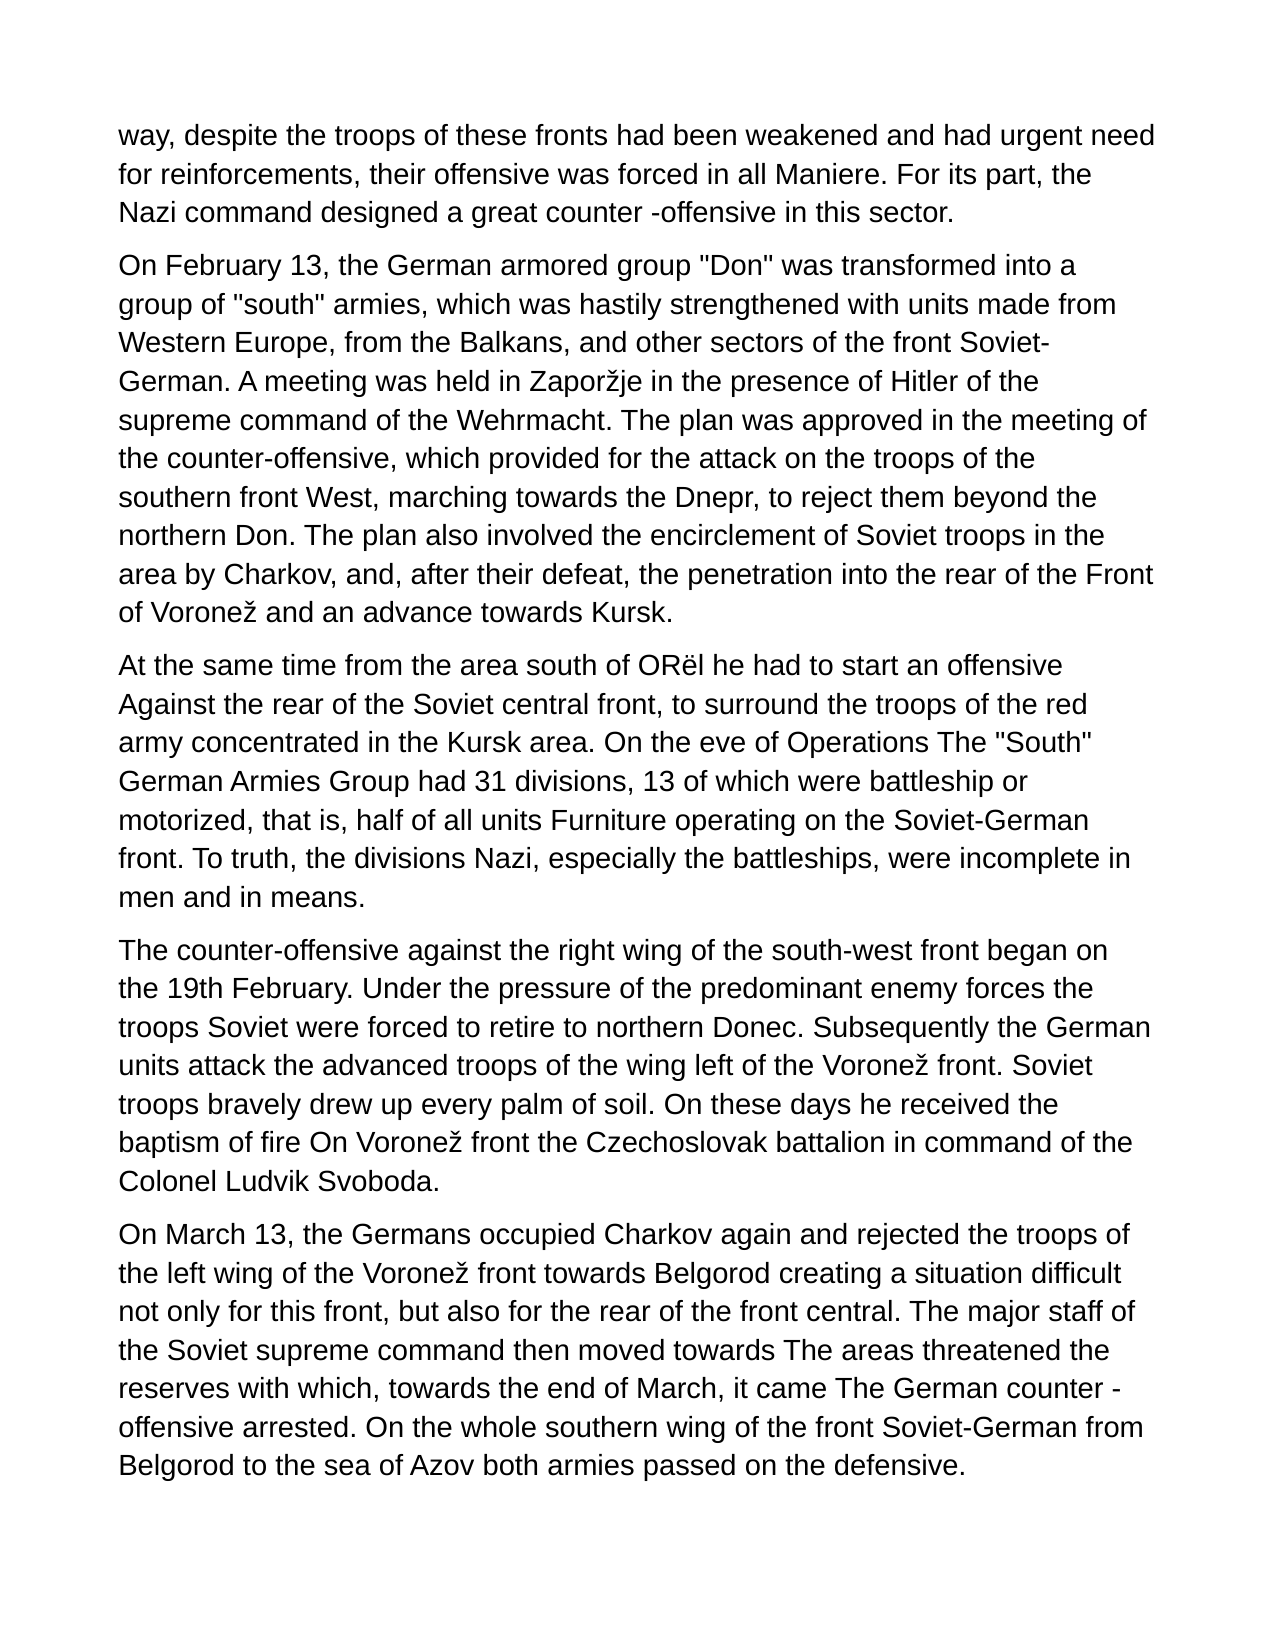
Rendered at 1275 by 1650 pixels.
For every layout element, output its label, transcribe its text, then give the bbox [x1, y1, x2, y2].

text At the same time from the area south of ORël he had to start an offensive Against the rear of the Soviet central front, to surround the troops of the red army concentrated in the Kursk area. On the eve of Operations The "South" German Armies Group had 31 divisions, 13 of which were battleship or motorized, that is, half of all units Furniture operating on the Soviet-German front. To truth, the divisions Nazi, especially the battleships, were incomplete in men and in means. [118, 648, 1157, 913]
text On March 13, the Germans occupied Charkov again and rejected the troops of the left wing of the Voronež front towards Belgorod creating a situation difficult not only for this front, but also for the rear of the front central. The major staff of the Soviet supreme command then moved towards The areas threatened the reserves with which, towards the end of March, it came The German counter -offensive arrested. On the whole southern wing of the front Soviet-German from Belgorod to the sea of Azov both armies passed on the defensive. [118, 1217, 1157, 1482]
text The counter-offensive against the right wing of the south-west front began on the 19th February. Under the pressure of the predominant enemy forces the troops Soviet were forced to retire to northern Donec. Subsequently the German units attack the advanced troops of the wing left of the Voronež front. Soviet troops bravely drew up every palm of soil. On these days he received the baptism of fire On Voronež front the Czechoslovak battalion in command of the Colonel Ludvik Svoboda. [118, 933, 1157, 1197]
text way, despite the troops of these fronts had been weakened and had urgent need for reinforcements, their offensive was forced in all Maniere. For its part, the Nazi command designed a great counter -offensive in this sector. [118, 118, 1157, 229]
text On February 13, the German armored group "Don" was transformed into a group of "south" armies, which was hastily strengthened with units made from Western Europe, from the Balkans, and other sectors of the front Soviet-German. A meeting was held in Zaporžje in the presence of Hitler of the supreme command of the Wehrmacht. The plan was approved in the meeting of the counter-offensive, which provided for the attack on the troops of the southern front West, marching towards the Dnepr, to reject them beyond the northern Don. The plan also involved the encirclement of Soviet troops in the area by Charkov, and, after their defeat, the penetration into the rear of the Front of Voronež and an advance towards Kursk. [118, 248, 1157, 629]
